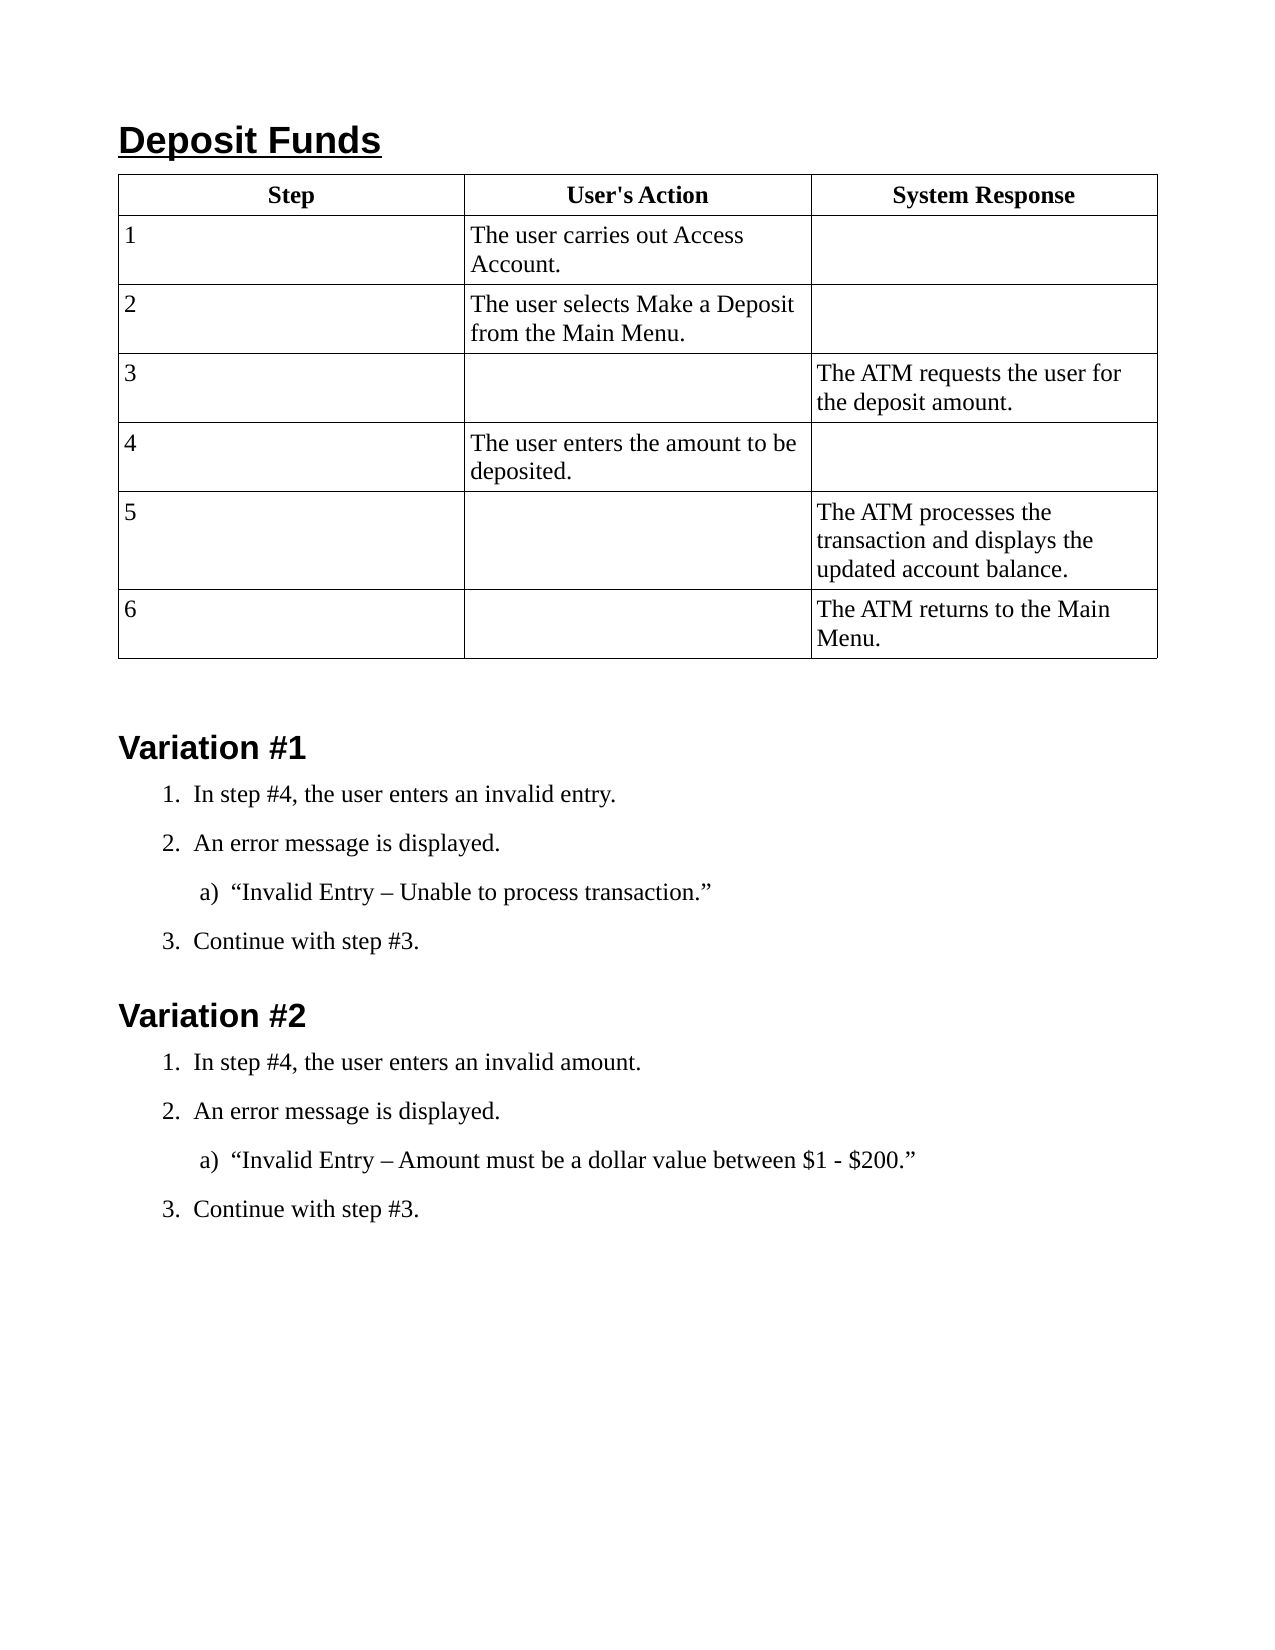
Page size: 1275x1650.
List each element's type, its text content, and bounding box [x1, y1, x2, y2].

list “Invalid Entry – Unable to process transaction.” [193, 877, 1157, 906]
table_cell 3 [119, 354, 464, 422]
table_header Step [119, 175, 464, 214]
list “Invalid Entry – Amount must be a dollar value between $1 - $200.” [193, 1145, 1157, 1174]
subtitle Deposit Funds [118, 118, 1157, 162]
table_cell [812, 216, 1157, 284]
table_cell 5 [119, 492, 464, 589]
list An error message is displayed. [156, 1096, 1157, 1125]
table_cell 1 [119, 216, 464, 284]
table_cell The ATM returns to the Main Menu. [812, 590, 1157, 658]
table_cell 2 [119, 285, 464, 353]
subtitle Variation #2 [118, 996, 1157, 1034]
table_cell [465, 590, 811, 658]
list Continue with step #3. [156, 926, 1157, 955]
table_cell The user selects Make a Deposit from the Main Menu. [465, 285, 811, 353]
table_cell The ATM processes the transaction and displays the updated account balance. [812, 492, 1157, 589]
list An error message is displayed. [156, 828, 1157, 857]
list In step #4, the user enters an invalid amount. [156, 1047, 1157, 1076]
table_header User's Action [465, 175, 811, 214]
subtitle Variation #1 [118, 728, 1157, 766]
list In step #4, the user enters an invalid entry. [156, 779, 1157, 808]
list Continue with step #3. [156, 1194, 1157, 1223]
table_cell [812, 423, 1157, 491]
table_cell [812, 285, 1157, 353]
table_cell 4 [119, 423, 464, 491]
table_cell [465, 354, 811, 422]
table_cell The ATM requests the user for the deposit amount. [812, 354, 1157, 422]
table_header System Response [812, 175, 1157, 214]
table_cell [465, 492, 811, 589]
table_cell 6 [119, 590, 464, 658]
table_cell The user carries out Access Account. [465, 216, 811, 284]
table_cell The user enters the amount to be deposited. [465, 423, 811, 491]
